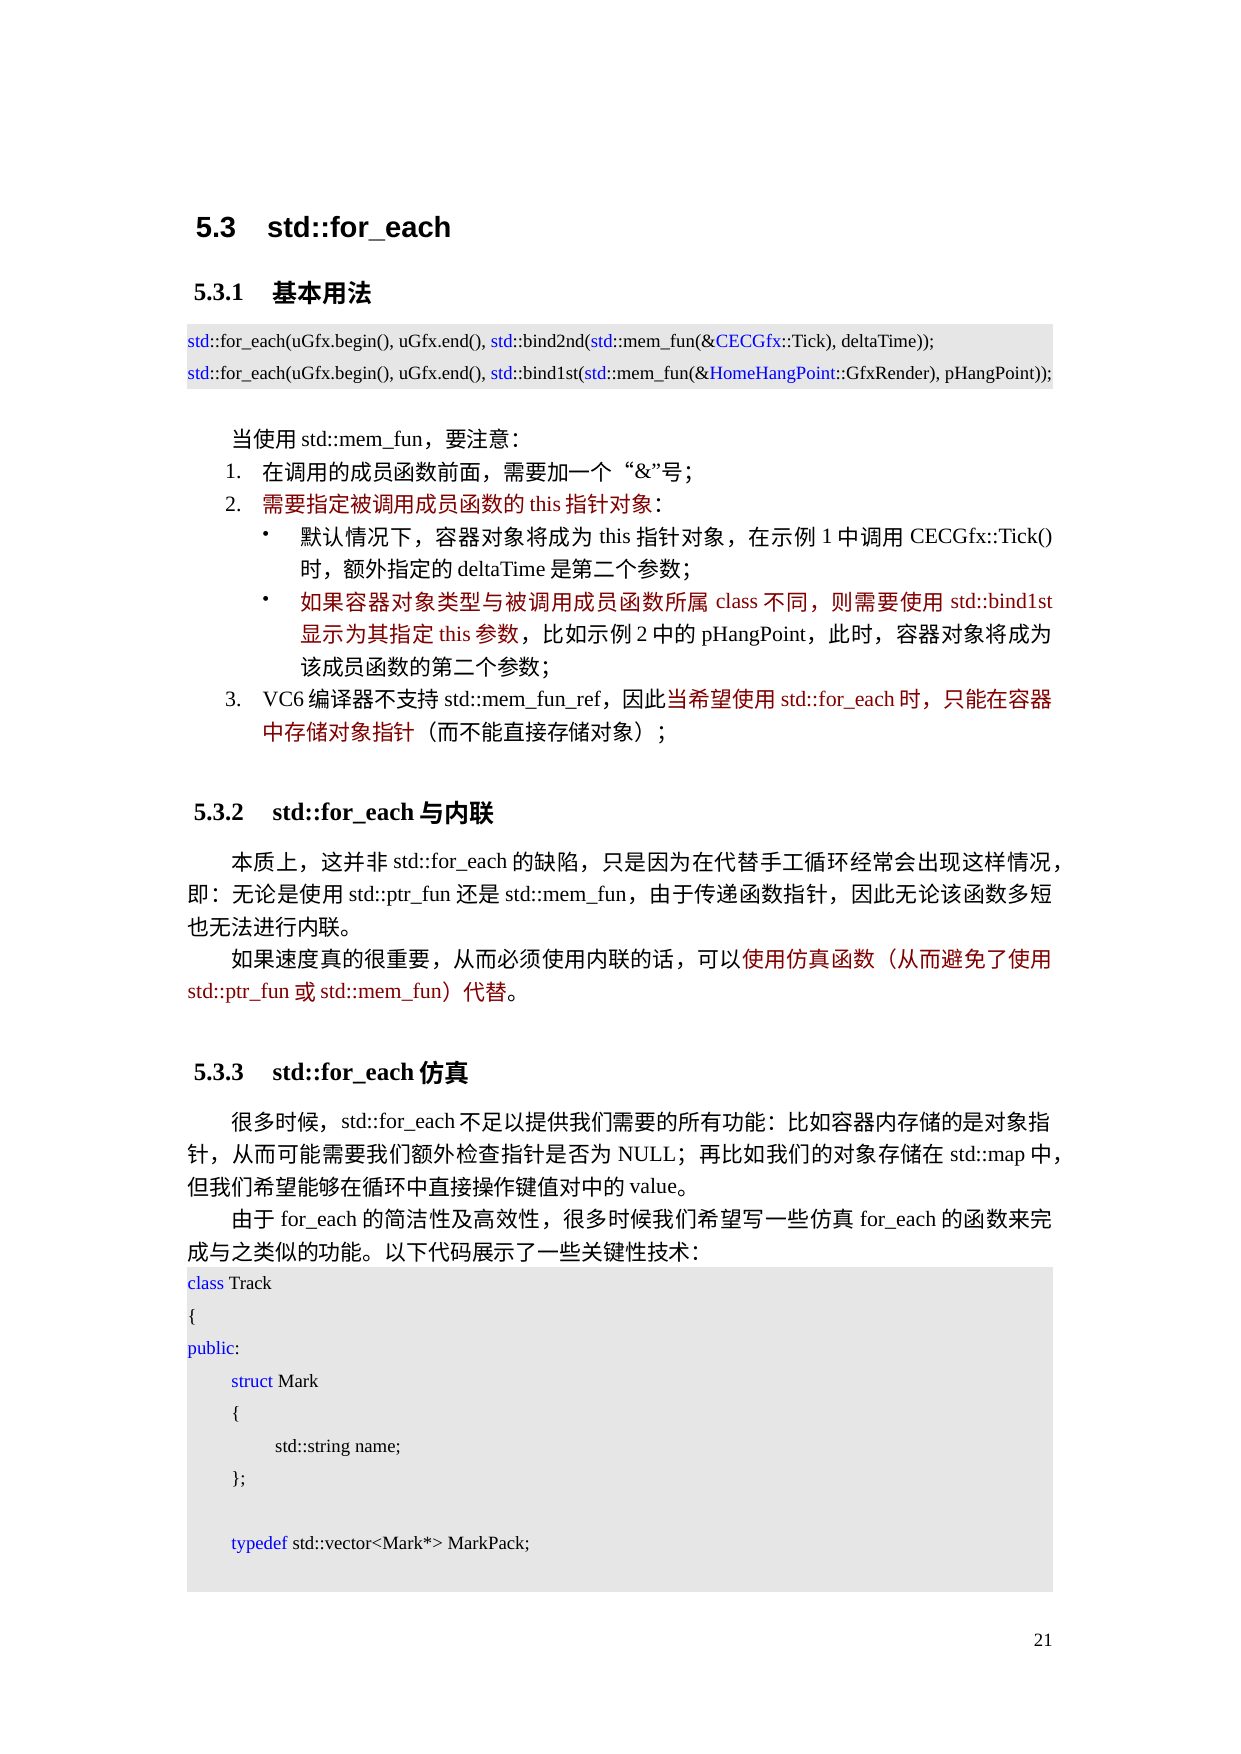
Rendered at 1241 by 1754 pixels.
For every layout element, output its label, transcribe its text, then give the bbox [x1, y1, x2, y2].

text typedef std::vector<Mark*> MarkPack; [187, 1527, 1053, 1559]
list 需要指定被调用成员函数的this指针对象： [225, 487, 1053, 519]
text 由于for_each的简洁性及高效性，很多时候我们希望写一些仿真for_each的函数来完成与之类似的功能。以下代码展示了一些关键性技术： [187, 1202, 1053, 1267]
text std::string name; [187, 1429, 1053, 1462]
subtitle 基本用法 [187, 259, 1053, 324]
subtitle std::for_each仿真 [187, 1039, 1053, 1104]
text { [187, 1397, 1053, 1429]
text 本质上，这并非std::for_each的缺陷，只是因为在代替手工循环经常会出现这样情况，即：无论是使用std::ptr_fun还是std::mem_fun，由于传递函数指针，因此无论该函数多短也无法进行内联。 [187, 844, 1053, 942]
text class Track [187, 1267, 1053, 1299]
text { [187, 1299, 1053, 1332]
text struct Mark [187, 1364, 1053, 1397]
text std::for_each(uGfx.begin(), uGfx.end(), std::bind2nd(std::mem_fun(&CECGfx::Tick), deltaTime)); [187, 324, 1053, 357]
text 如果速度真的很重要，从而必须使用内联的话，可以使用仿真函数（从而避免了使用std::ptr_fun或std::mem_fun）代替。 [187, 942, 1053, 1007]
list VC6编译器不支持std::mem_fun_ref，因此当希望使用std::for_each时，只能在容器中存储对象指针（而不能直接存储对象）； [225, 682, 1053, 747]
text 很多时候，std::for_each不足以提供我们需要的所有功能：比如容器内存储的是对象指针，从而可能需要我们额外检查指针是否为NULL；再比如我们的对象存储在std::map中，但我们希望能够在循环中直接操作键值对中的value。 [187, 1104, 1053, 1202]
text 当使用std::mem_fun，要注意： [187, 422, 1053, 454]
list 如果容器对象类型与被调用成员函数所属class不同，则需要使用std::bind1st显示为其指定this参数，比如示例2中的pHangPoint，此时，容器对象将成为该成员函数的第二个参数； [262, 584, 1053, 682]
subtitle std::for_each与内联 [187, 779, 1053, 844]
list 在调用的成员函数前面，需要加一个“&”号； [225, 454, 1053, 487]
text }; [187, 1462, 1053, 1494]
list 默认情况下，容器对象将成为this指针对象，在示例1中调用CECGfx::Tick()时，额外指定的deltaTime是第二个参数； [262, 519, 1053, 584]
text public: [187, 1332, 1053, 1364]
subtitle std::for_each [187, 194, 1053, 259]
text std::for_each(uGfx.begin(), uGfx.end(), std::bind1st(std::mem_fun(&HomeHangPoint::GfxRender), pHangPoint)); [187, 357, 1053, 389]
